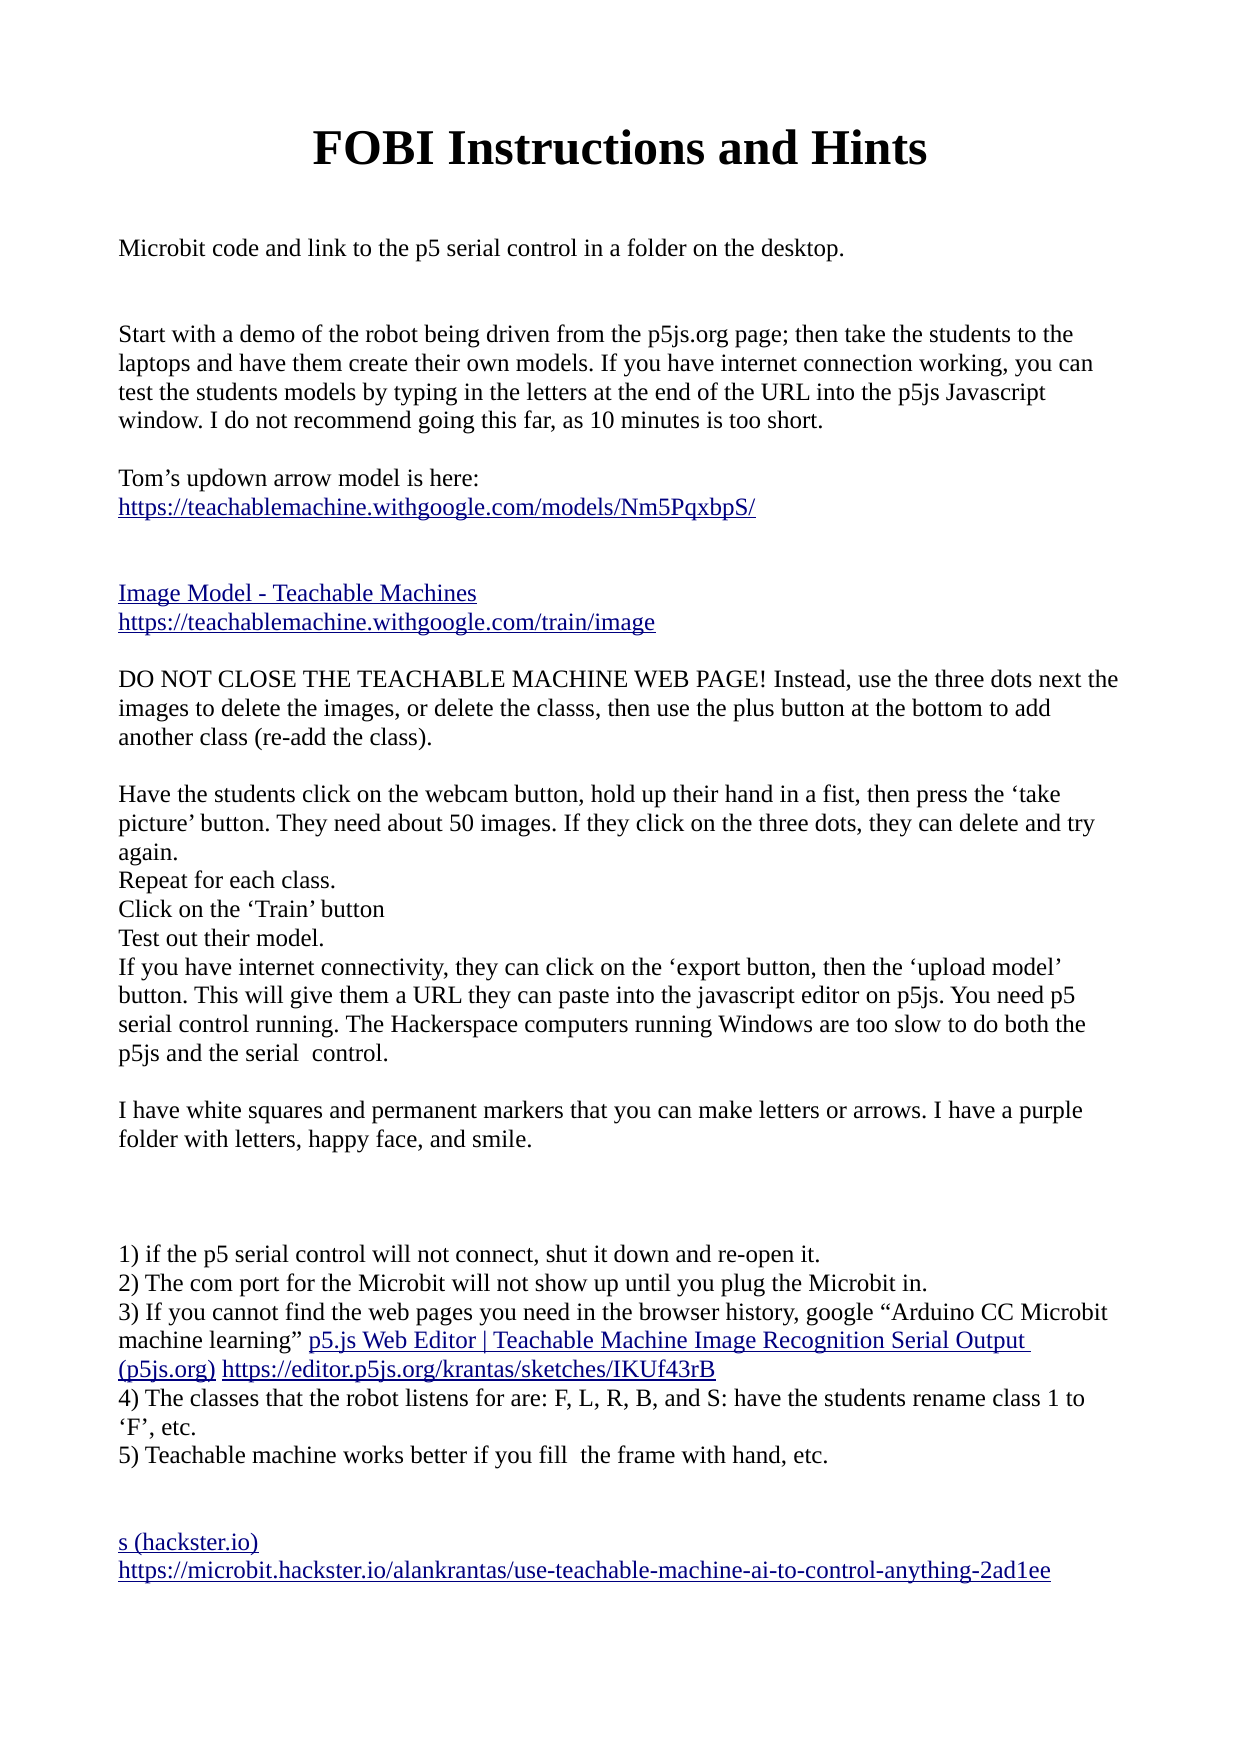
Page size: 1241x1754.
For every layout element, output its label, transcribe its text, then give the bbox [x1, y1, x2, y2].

text I have white squares and permanent markers that you can make letters or arrows. I have a purple folder with letters, happy face, and smile. [118, 1096, 1122, 1153]
text Test out their model. [118, 923, 1122, 952]
text Image Model - Teachable Machines [118, 578, 1122, 607]
text Tom’s updown arrow model is here: https://teachablemachine.withgoogle.com/models/Nm5PqxbpS/ [118, 463, 1122, 521]
text Repeat for each class. [118, 866, 1122, 894]
text Start with a demo of the robot being driven from the p5js.org page; then take the students to the laptops and have them create their own models. If you have internet connection working, you can test the students models by typing in the letters at the end of the URL into the p5js Javascript window. I do not recommend going this far, as 10 minutes is too short. [118, 319, 1122, 434]
text s (hackster.io) [118, 1527, 1122, 1556]
text https://teachablemachine.withgoogle.com/train/image [118, 607, 1122, 636]
text Microbit code and link to the p5 serial control in a folder on the desktop. [118, 233, 1122, 262]
text 2) The com port for the Microbit will not show up until you plug the Microbit in. [118, 1268, 1122, 1297]
text Click on the ‘Train’ button [118, 894, 1122, 923]
text https://microbit.hackster.io/alankrantas/use-teachable-machine-ai-to-control-anything-2ad1ee [118, 1556, 1122, 1584]
text 1) if the p5 serial control will not connect, shut it down and re-open it. [118, 1239, 1122, 1268]
text If you have internet connectivity, they can click on the ‘export button, then the ‘upload model’ button. This will give them a URL they can paste into the javascript editor on p5js. You need p5 serial control running. The Hackerspace computers running Windows are too slow to do both the p5js and the serial control. [118, 952, 1122, 1067]
text 4) The classes that the robot listens for are: F, L, R, B, and S: have the students rename class 1 to ‘F’, etc. [118, 1383, 1122, 1441]
text 3) If you cannot find the web pages you need in the browser history, google “Arduino CC Microbit machine learning” p5.js Web Editor | Teachable Machine Image Recognition Serial Output (p5js.org) https://editor.p5js.org/krantas/sketches/IKUf43rB [118, 1297, 1122, 1383]
text FOBI Instructions and Hints [118, 118, 1122, 176]
text 5) Teachable machine works better if you fill the frame with hand, etc. [118, 1441, 1122, 1469]
text DO NOT CLOSE THE TEACHABLE MACHINE WEB PAGE! Instead, use the three dots next the images to delete the images, or delete the classs, then use the plus button at the bottom to add another class (re-add the class). [118, 664, 1122, 751]
text Have the students click on the webcam button, hold up their hand in a fist, then press the ‘take picture’ button. They need about 50 images. If they click on the three dots, they can delete and try again. [118, 779, 1122, 866]
